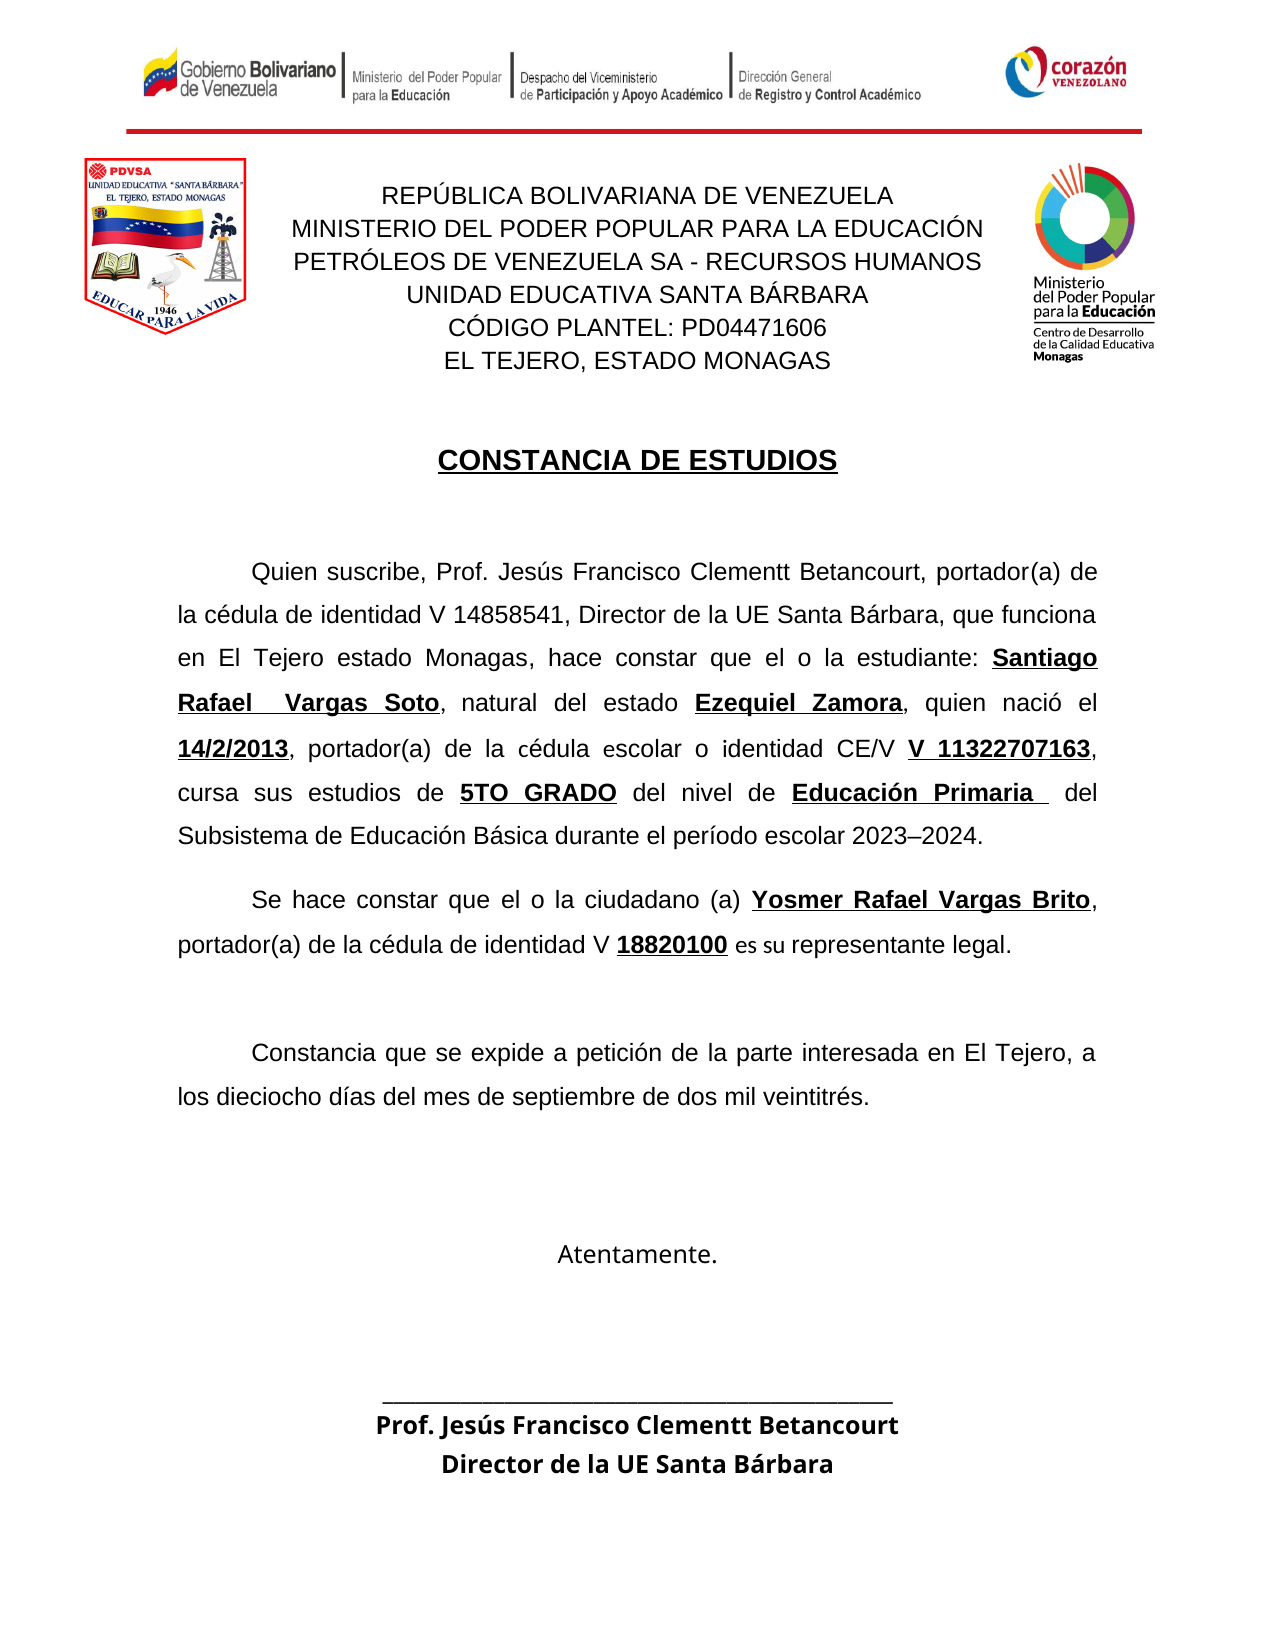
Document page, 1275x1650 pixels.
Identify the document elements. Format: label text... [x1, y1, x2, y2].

text EL TEJERO, ESTADO MONAGAS [177, 346, 978, 374]
text UNIDAD EDUCATIVA SANTA BÁRBARA [252, 280, 978, 308]
text Prof. Jesús Francisco Clementt Betancourt [177, 1407, 1098, 1441]
subtitle MINISTERIO DEL PODER POPULAR PARA LA EDUCACIÓN [252, 214, 978, 242]
text Atentamente. [177, 1237, 1098, 1271]
text Se hace constar que el o la ciudadano (a) Yosmer Rafael Vargas Brito, portador(a) de la cédula de identidad V 18820100 es su representante legal. [177, 885, 1098, 959]
text Quien suscribe, Prof. Jesús Francisco Clementt Betancourt, portador(a) de la cédula de identidad V 14858541, Director de la UE Santa Bárbara, que funciona en El Tejero estado Monagas, hace constar que el o la estudiante: Santiago Rafael Vargas Soto, natural del estado Ezequiel Zamora, quien nació el 14/2/2013, portador(a) de la cédula escolar o identidad CE/V V 11322707163, cursa sus estudios de 5TO GRADO del nivel de Educación Primaria del Subsistema de Educación Básica durante el período escolar 2023–2024. [177, 557, 1098, 849]
text ______________________________________________ [177, 1373, 1098, 1407]
subtitle REPÚBLICA BOLIVARIANA DE VENEZUELA [252, 181, 978, 209]
picture [978, 153, 1200, 377]
subtitle PETRÓLEOS DE VENEZUELA SA - RECURSOS HUMANOS [252, 247, 978, 275]
text CÓDIGO PLANTEL: PD04471606 [177, 313, 978, 341]
text Director de la UE Santa Bárbara [177, 1447, 1098, 1481]
text Constancia que se expide a petición de la parte interesada en El Tejero, a los dieciocho días del mes de septiembre de dos mil veintitrés. [177, 1038, 1098, 1110]
picture [79, 158, 252, 335]
picture [126, 11, 1142, 134]
subtitle CONSTANCIA DE ESTUDIOS [177, 443, 1098, 476]
